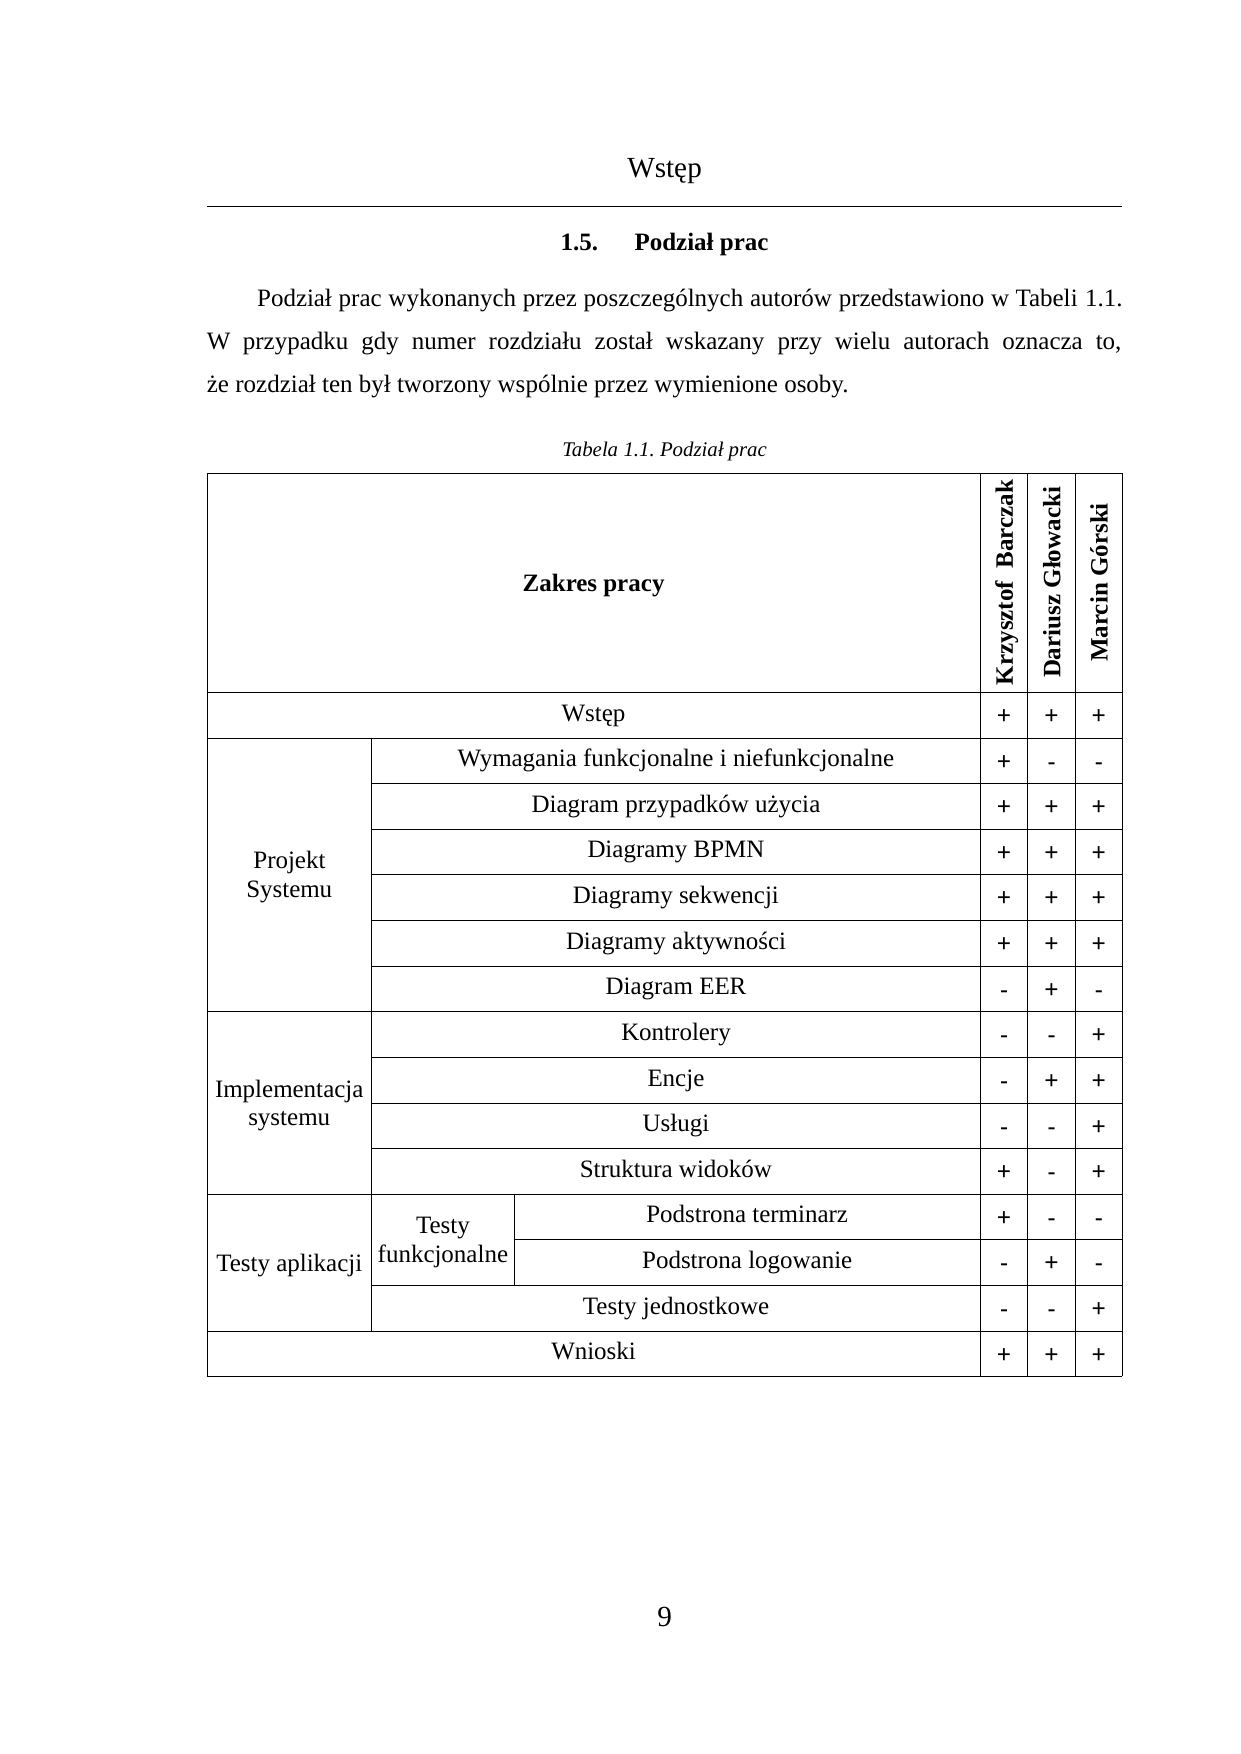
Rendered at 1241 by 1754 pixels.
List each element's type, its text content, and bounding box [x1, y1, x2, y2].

table_cell + [1076, 1332, 1122, 1376]
table_cell Projekt Systemu [208, 739, 371, 1011]
table_cell - [1076, 1195, 1122, 1239]
table_cell Testy jednostkowe [372, 1286, 980, 1331]
table_cell + [1028, 1058, 1075, 1102]
table_cell Diagramy sekwencji [372, 875, 980, 920]
table_cell Encje [372, 1058, 980, 1102]
table_cell + [1028, 693, 1075, 737]
text Podział prac wykonanych przez poszczególnych autorów przedstawiono w Tabeli 1.1. W przypadku gdy numer rozdziału został wskazany przy wielu autorach oznacza to, że rozdział ten był tworzony wspólnie przez wymienione osoby. [207, 283, 1122, 398]
table_cell - [1028, 1104, 1075, 1148]
table_cell - [1028, 1195, 1075, 1239]
table_cell + [1076, 1058, 1122, 1102]
table_cell + [1076, 693, 1122, 737]
table_cell Wnioski [208, 1332, 980, 1376]
table_cell + [1028, 875, 1075, 920]
table_cell + [1028, 1332, 1075, 1376]
table_cell + [981, 784, 1027, 829]
table_cell Kontrolery [372, 1012, 980, 1057]
table_cell - [981, 1286, 1027, 1331]
table_cell - [1076, 1240, 1122, 1285]
table_cell - [981, 1012, 1027, 1057]
table_cell + [1028, 921, 1075, 966]
table_cell + [1076, 921, 1122, 966]
table_cell Wymagania funkcjonalne i niefunkcjonalne [372, 739, 980, 783]
table_cell + [1076, 1104, 1122, 1148]
table_cell + [981, 875, 1027, 920]
text Tabela 1.1. Podział prac [207, 436, 1122, 461]
table_cell + [981, 830, 1027, 874]
table_header Krzysztof Barczak [981, 474, 1027, 692]
table_cell + [981, 1195, 1027, 1239]
table_cell - [981, 1240, 1027, 1285]
table_cell + [981, 693, 1027, 737]
table_cell Diagram EER [372, 967, 980, 1011]
table_cell Struktura widoków [372, 1149, 980, 1194]
table_cell + [1028, 1240, 1075, 1285]
table_cell + [981, 1332, 1027, 1376]
table_cell Diagram przypadków użycia [372, 784, 980, 829]
table_cell - [1076, 739, 1122, 783]
table_cell + [1028, 830, 1075, 874]
table_cell Testy funkcjonalne [372, 1195, 514, 1285]
table_cell + [1076, 1286, 1122, 1331]
subtitle Podział prac [207, 227, 1122, 256]
table_cell + [981, 1149, 1027, 1194]
table_header Zakres pracy [208, 474, 980, 692]
table_cell Testy aplikacji [208, 1195, 371, 1331]
table_cell - [1076, 967, 1122, 1011]
table_cell Diagramy BPMN [372, 830, 980, 874]
table_cell Implementacja systemu [208, 1012, 371, 1194]
table_cell Usługi [372, 1104, 980, 1148]
table_cell + [1076, 830, 1122, 874]
table_cell Diagramy aktywności [372, 921, 980, 966]
table_cell - [1028, 1012, 1075, 1057]
table_cell - [981, 967, 1027, 1011]
table_cell + [1028, 967, 1075, 1011]
table_cell - [1028, 1149, 1075, 1194]
table_cell + [981, 739, 1027, 783]
table_cell + [1076, 875, 1122, 920]
table_cell - [981, 1104, 1027, 1148]
table_cell Podstrona logowanie [515, 1240, 980, 1285]
table_cell - [1028, 739, 1075, 783]
table_cell + [981, 921, 1027, 966]
table_header Dariusz Głowacki [1028, 474, 1075, 692]
table_cell + [1076, 1149, 1122, 1194]
table_cell - [981, 1058, 1027, 1102]
table_cell Podstrona terminarz [515, 1195, 980, 1239]
table_cell + [1076, 1012, 1122, 1057]
table_cell + [1076, 784, 1122, 829]
table_header Marcin Górski [1076, 474, 1122, 692]
table_cell - [1028, 1286, 1075, 1331]
table_cell + [1028, 784, 1075, 829]
table_cell Wstęp [208, 693, 980, 737]
